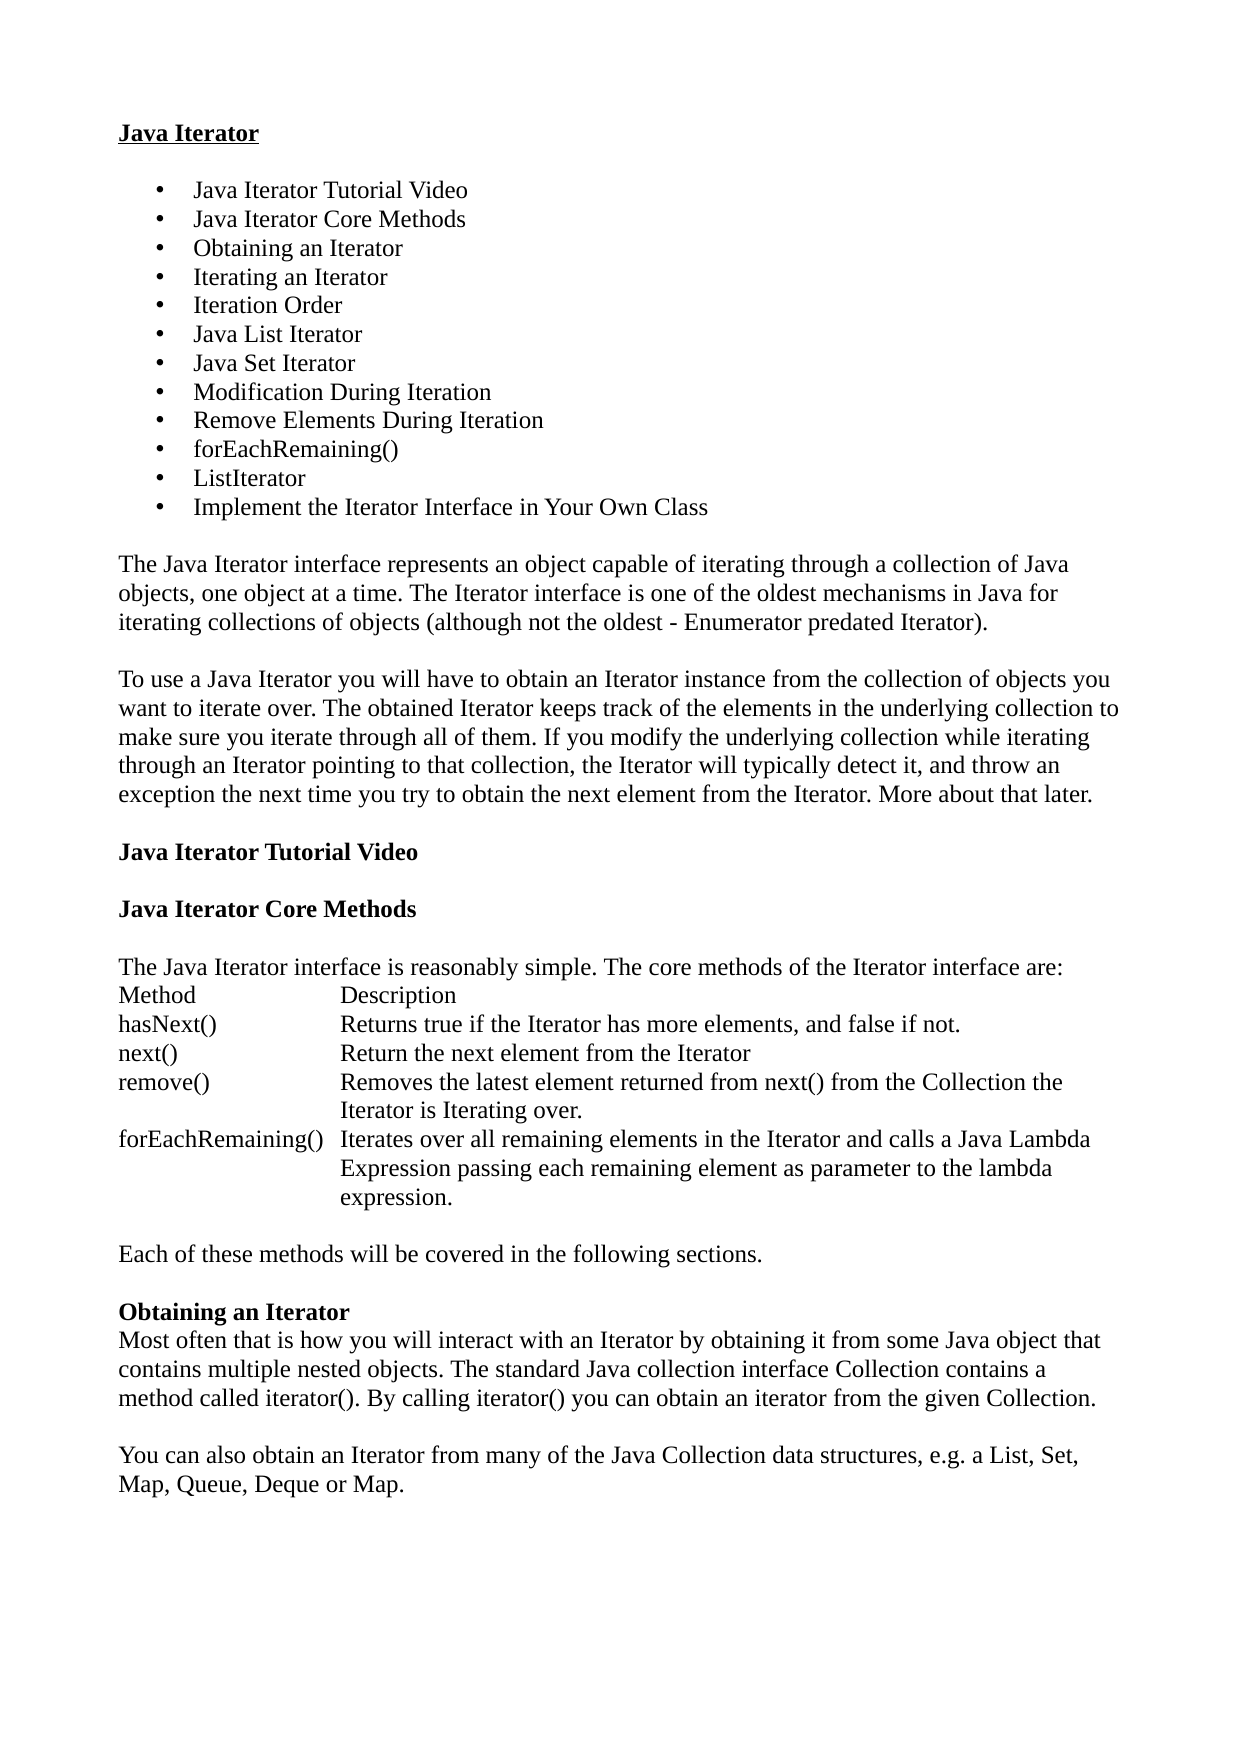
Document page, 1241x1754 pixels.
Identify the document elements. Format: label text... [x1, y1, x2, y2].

text Most often that is how you will interact with an Iterator by obtaining it from some Java object that contains multiple nested objects. The standard Java collection interface Collection contains a method called iterator(). By calling iterator() you can obtain an iterator from the given Collection. [118, 1326, 1122, 1412]
list forEachRemaining() [156, 434, 1122, 463]
text next() Return the next element from the Iterator [118, 1038, 1122, 1067]
list Java Set Iterator [156, 348, 1122, 377]
text forEachRemaining() Iterates over all remaining elements in the Iterator and calls a Java Lambda Expression passing each remaining element as parameter to the lambda expression. [118, 1124, 1122, 1211]
list Remove Elements During Iteration [156, 406, 1122, 434]
text Obtaining an Iterator [118, 1297, 1122, 1326]
list Modification During Iteration [156, 377, 1122, 406]
list Iteration Order [156, 291, 1122, 319]
text Each of these methods will be covered in the following sections. [118, 1239, 1122, 1268]
text Java Iterator Tutorial Video [118, 837, 1122, 866]
list Java Iterator Tutorial Video [156, 176, 1122, 204]
text You can also obtain an Iterator from many of the Java Collection data structures, e.g. a List, Set, Map, Queue, Deque or Map. [118, 1441, 1122, 1498]
list Obtaining an Iterator [156, 233, 1122, 262]
text Method Description [118, 981, 1122, 1009]
text The Java Iterator interface represents an object capable of iterating through a collection of Java objects, one object at a time. The Iterator interface is one of the oldest mechanisms in Java for iterating collections of objects (although not the oldest - Enumerator predated Iterator). [118, 549, 1122, 636]
text Java Iterator [118, 118, 1122, 147]
text To use a Java Iterator you will have to obtain an Iterator instance from the collection of objects you want to iterate over. The obtained Iterator keeps track of the elements in the underlying collection to make sure you iterate through all of them. If you modify the underlying collection while iterating through an Iterator pointing to that collection, the Iterator will typically detect it, and throw an exception the next time you try to obtain the next element from the Iterator. More about that later. [118, 664, 1122, 808]
list Iterating an Iterator [156, 262, 1122, 291]
list ListIterator [156, 463, 1122, 492]
text remove() Removes the latest element returned from next() from the Collection the Iterator is Iterating over. [118, 1067, 1122, 1124]
list Implement the Iterator Interface in Your Own Class [156, 492, 1122, 521]
text hasNext() Returns true if the Iterator has more elements, and false if not. [118, 1009, 1122, 1038]
list Java List Iterator [156, 319, 1122, 348]
text The Java Iterator interface is reasonably simple. The core methods of the Iterator interface are: [118, 952, 1122, 981]
text Java Iterator Core Methods [118, 894, 1122, 923]
list Java Iterator Core Methods [156, 204, 1122, 233]
